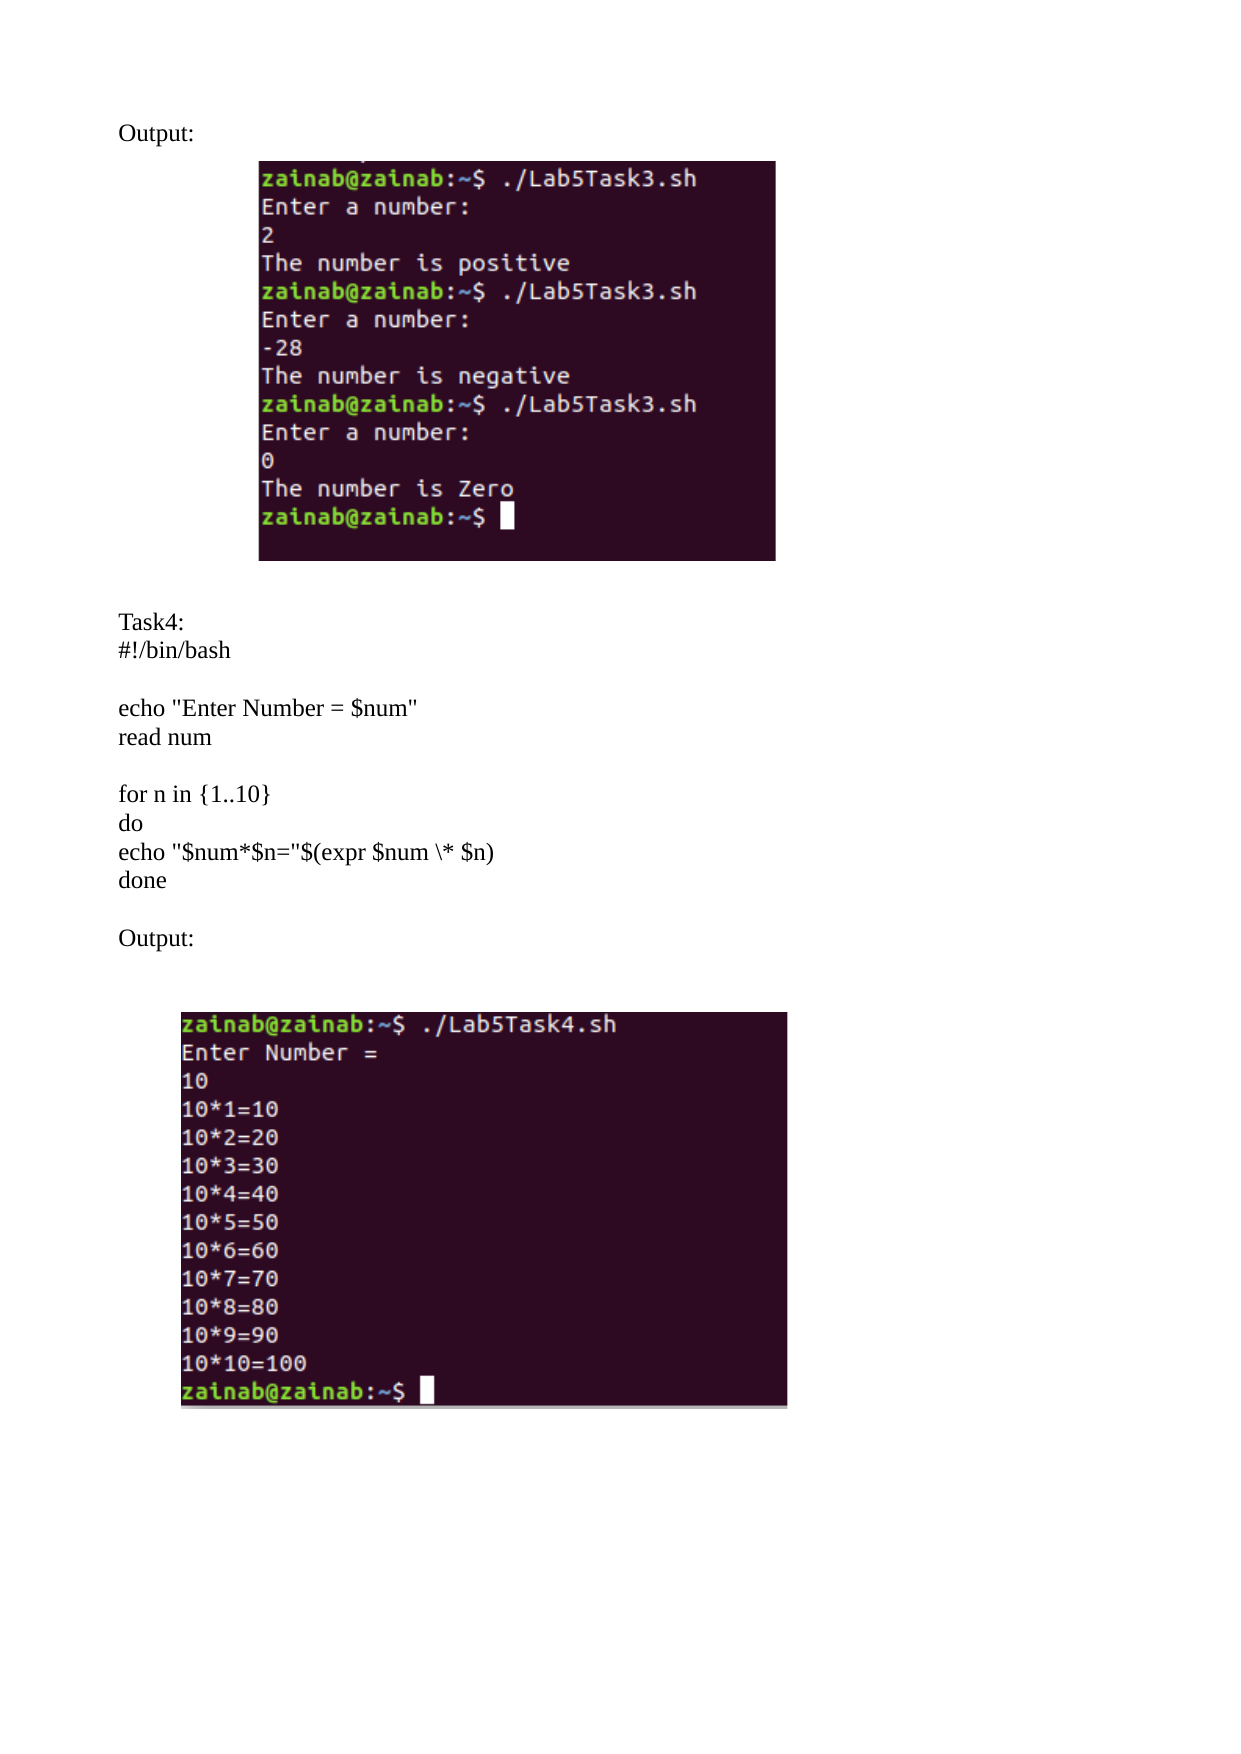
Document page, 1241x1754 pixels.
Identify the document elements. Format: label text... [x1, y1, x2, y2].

text Task4: [118, 607, 1122, 636]
text echo "Enter Number = $num" [118, 693, 1122, 722]
text read num [118, 722, 1122, 751]
text #!/bin/bash [118, 636, 1122, 664]
text done [118, 866, 1122, 894]
text Output: [118, 923, 1122, 952]
text Output: [118, 118, 1122, 147]
text echo "$num*$n="$(expr $num \* $n) [118, 837, 1122, 866]
picture [181, 1012, 788, 1409]
picture [258, 161, 776, 561]
text do [118, 808, 1122, 837]
text for n in {1..10} [118, 779, 1122, 808]
